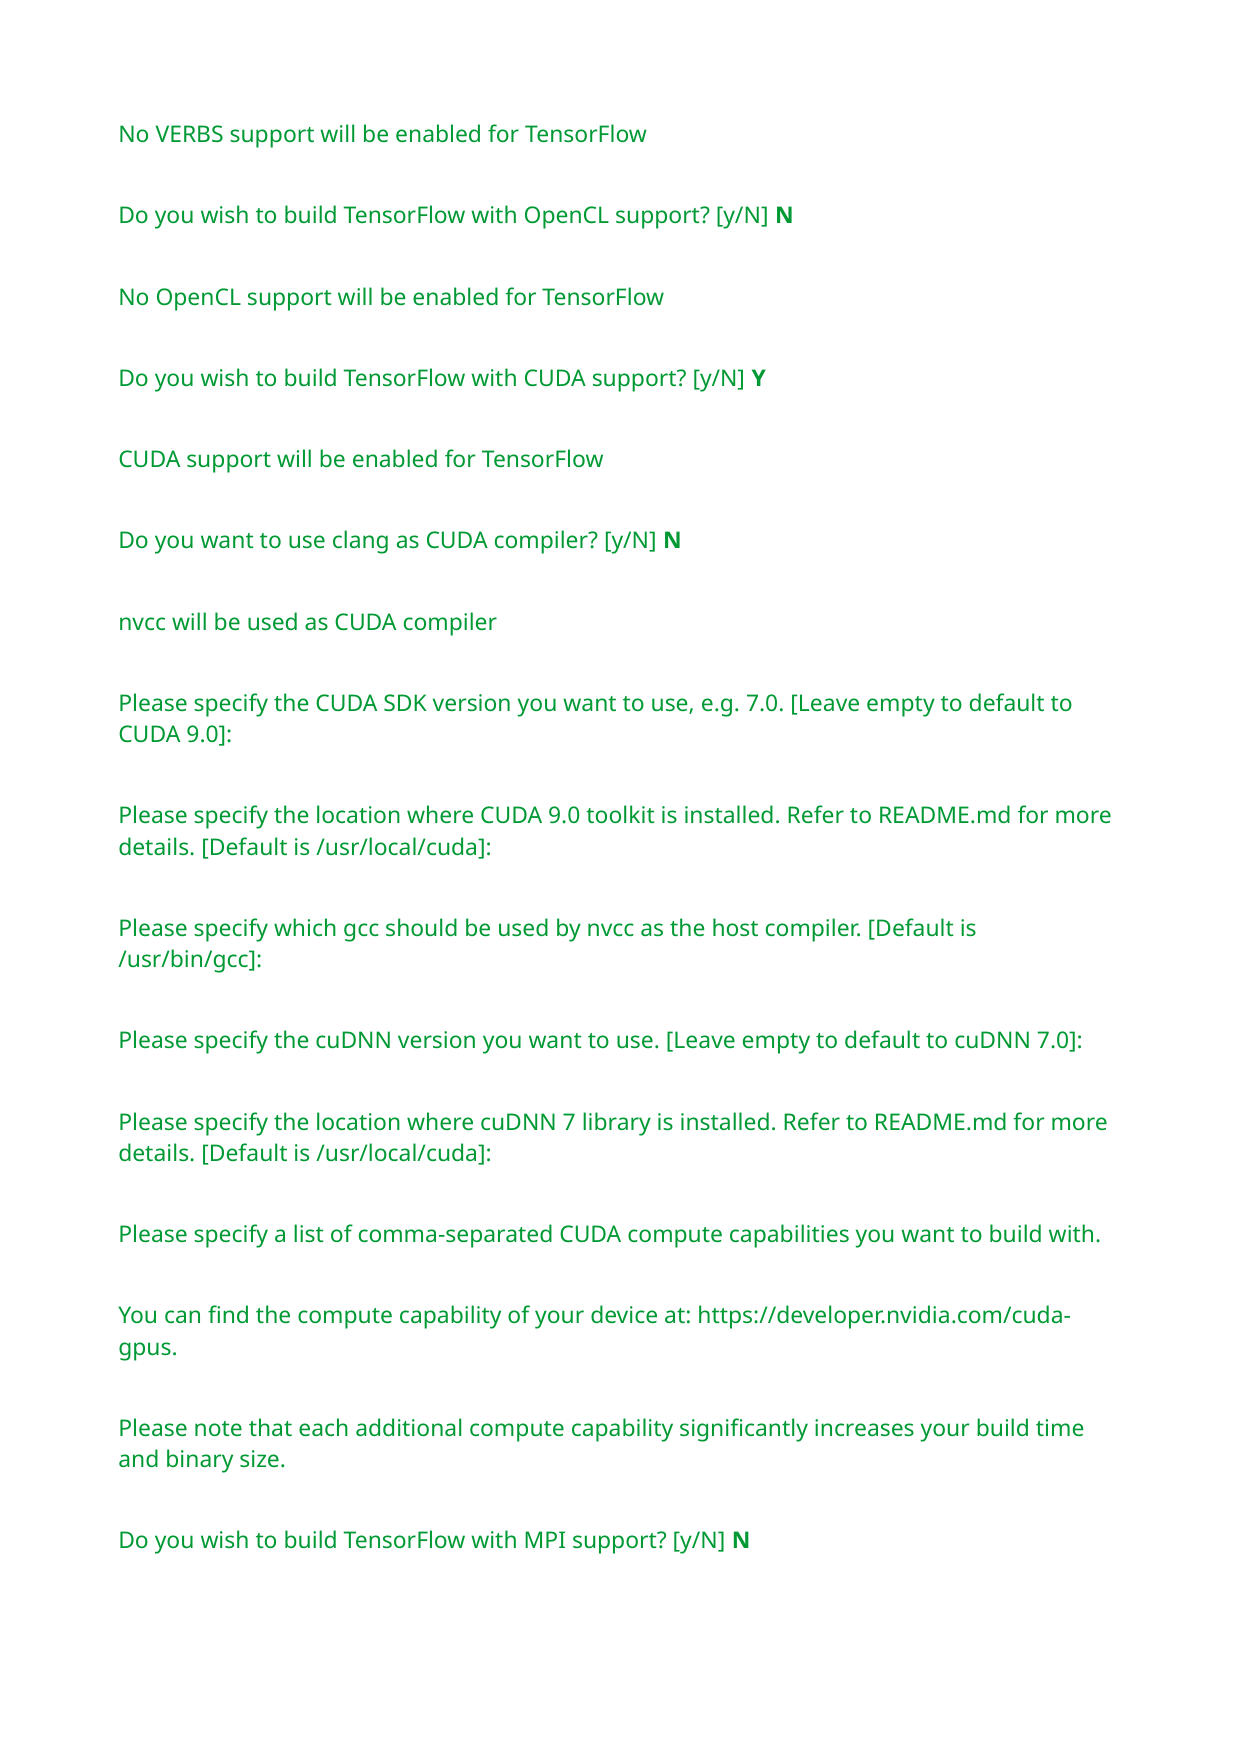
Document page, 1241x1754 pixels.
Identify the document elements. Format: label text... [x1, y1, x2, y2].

text Please specify which gcc should be used by nvcc as the host compiler. [Default is /usr/bin/gcc]: [118, 912, 1122, 974]
text nvcc will be used as CUDA compiler [118, 606, 1122, 637]
text Please note that each additional compute capability significantly increases your build time and binary size. [118, 1412, 1122, 1474]
text Do you wish to build TensorFlow with CUDA support? [y/N] Y [118, 362, 1122, 393]
text No VERBS support will be enabled for TensorFlow [118, 118, 1122, 149]
text Please specify a list of comma-separated CUDA compute capabilities you want to build with. [118, 1218, 1122, 1249]
text Do you wish to build TensorFlow with OpenCL support? [y/N] N [118, 199, 1122, 231]
text Please specify the CUDA SDK version you want to use, e.g. 7.0. [Leave empty to default to CUDA 9.0]: [118, 687, 1122, 749]
text You can find the compute capability of your device at: https://developer.nvidia.com/cuda-gpus. [118, 1299, 1122, 1362]
text No OpenCL support will be enabled for TensorFlow [118, 281, 1122, 312]
text Please specify the cuDNN version you want to use. [Leave empty to default to cuDNN 7.0]: [118, 1024, 1122, 1056]
text Please specify the location where CUDA 9.0 toolkit is installed. Refer to README.md for more details. [Default is /usr/local/cuda]: [118, 799, 1122, 862]
text CUDA support will be enabled for TensorFlow [118, 443, 1122, 474]
text Please specify the location where cuDNN 7 library is installed. Refer to README.md for more details. [Default is /usr/local/cuda]: [118, 1106, 1122, 1168]
text Do you wish to build TensorFlow with MPI support? [y/N] N [118, 1524, 1122, 1556]
text Do you want to use clang as CUDA compiler? [y/N] N [118, 524, 1122, 556]
